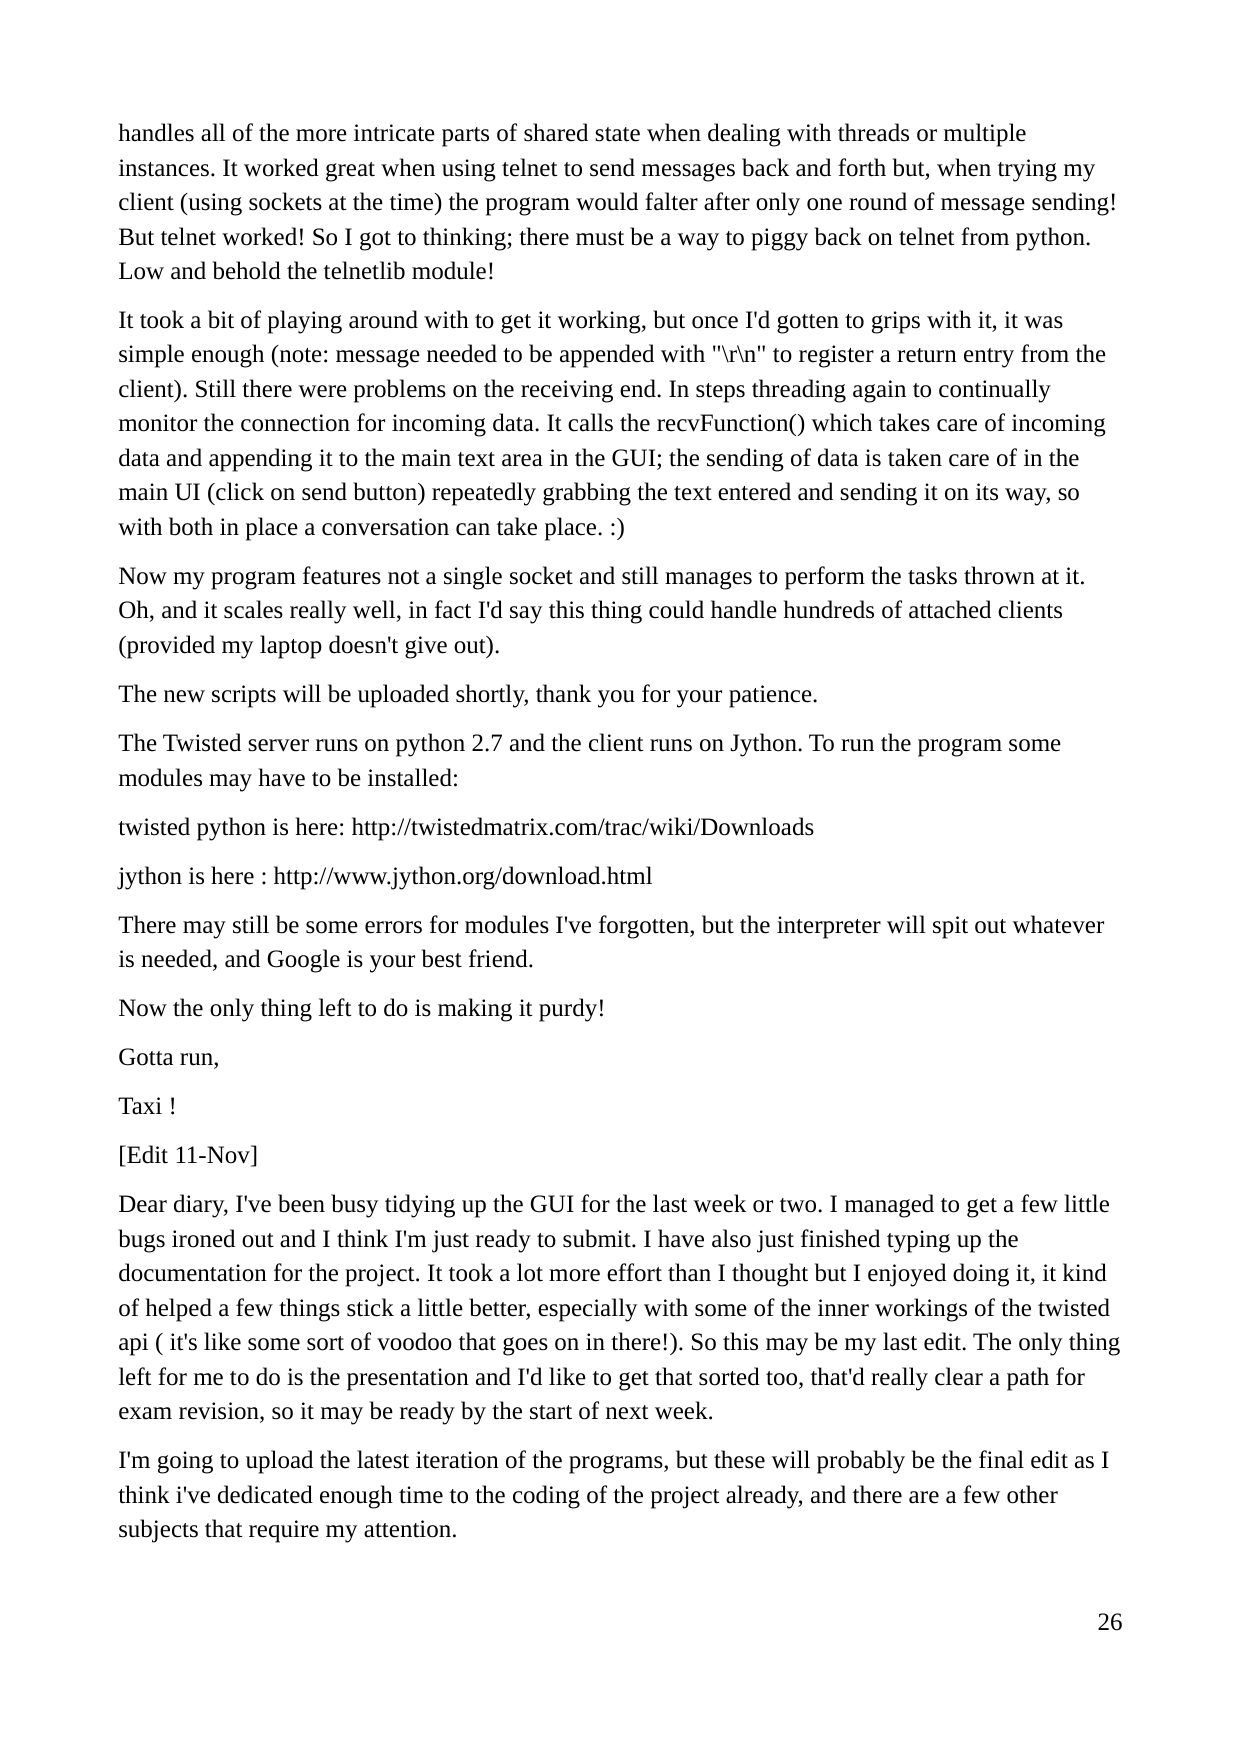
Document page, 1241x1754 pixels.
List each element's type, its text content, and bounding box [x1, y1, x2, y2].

text There may still be some errors for modules I've forgotten, but the interpreter will spit out whatever is needed, and Google is your best friend. [118, 910, 1122, 973]
text I'm going to upload the latest iteration of the programs, but these will probably be the final edit as I think i've dedicated enough time to the coding of the project already, and there are a few other subjects that require my attention. [118, 1446, 1122, 1543]
text The new scripts will be uploaded shortly, thank you for your patience. [118, 679, 1122, 708]
text Gotta run, [118, 1042, 1122, 1071]
text The Twisted server runs on python 2.7 and the client runs on Jython. To run the program some modules may have to be installed: [118, 728, 1122, 791]
text Now the only thing left to do is making it purdy! [118, 993, 1122, 1022]
text handles all of the more intricate parts of shared state when dealing with threads or multiple instances. It worked great when using telnet to send messages back and forth but, when trying my client (using sockets at the time) the program would falter after only one round of message sending! But telnet worked! So I got to thinking; there must be a way to piggy back on telnet from python. Low and behold the telnetlib module! [118, 118, 1122, 285]
text Now my program features not a single socket and still manages to perform the tasks thrown at it. Oh, and it scales really well, in fact I'd say this thing could handle hundreds of attached clients (provided my laptop doesn't give out). [118, 561, 1122, 659]
text Dear diary, I've been busy tidying up the GUI for the last week or two. I managed to get a few little bugs ironed out and I think I'm just ready to submit. I have also just finished typing up the documentation for the project. It took a lot more effort than I thought but I enjoyed doing it, it kind of helped a few things stick a little better, especially with some of the inner workings of the twisted api ( it's like some sort of voodoo that goes on in there!). So this may be my last edit. The only thing left for me to do is the presentation and I'd like to get that sorted too, that'd really clear a path for exam revision, so it may be ready by the start of next week. [118, 1189, 1122, 1425]
text jython is here : http://www.jython.org/download.html [118, 861, 1122, 889]
text [Edit 11-Nov] [118, 1141, 1122, 1169]
text Taxi ! [118, 1091, 1122, 1120]
text It took a bit of playing around with to get it working, but once I'd gotten to grips with it, it was simple enough (note: message needed to be appended with "\r\n" to register a return entry from the client). Still there were problems on the receiving end. In steps threading again to continually monitor the connection for incoming data. It calls the recvFunction() which takes care of incoming data and appending it to the main text area in the GUI; the sending of data is taken care of in the main UI (click on send button) repeatedly grabbing the text entered and sending it on its way, so with both in place a conversation can take place. :) [118, 305, 1122, 541]
text twisted python is here: http://twistedmatrix.com/trac/wiki/Downloads [118, 812, 1122, 840]
